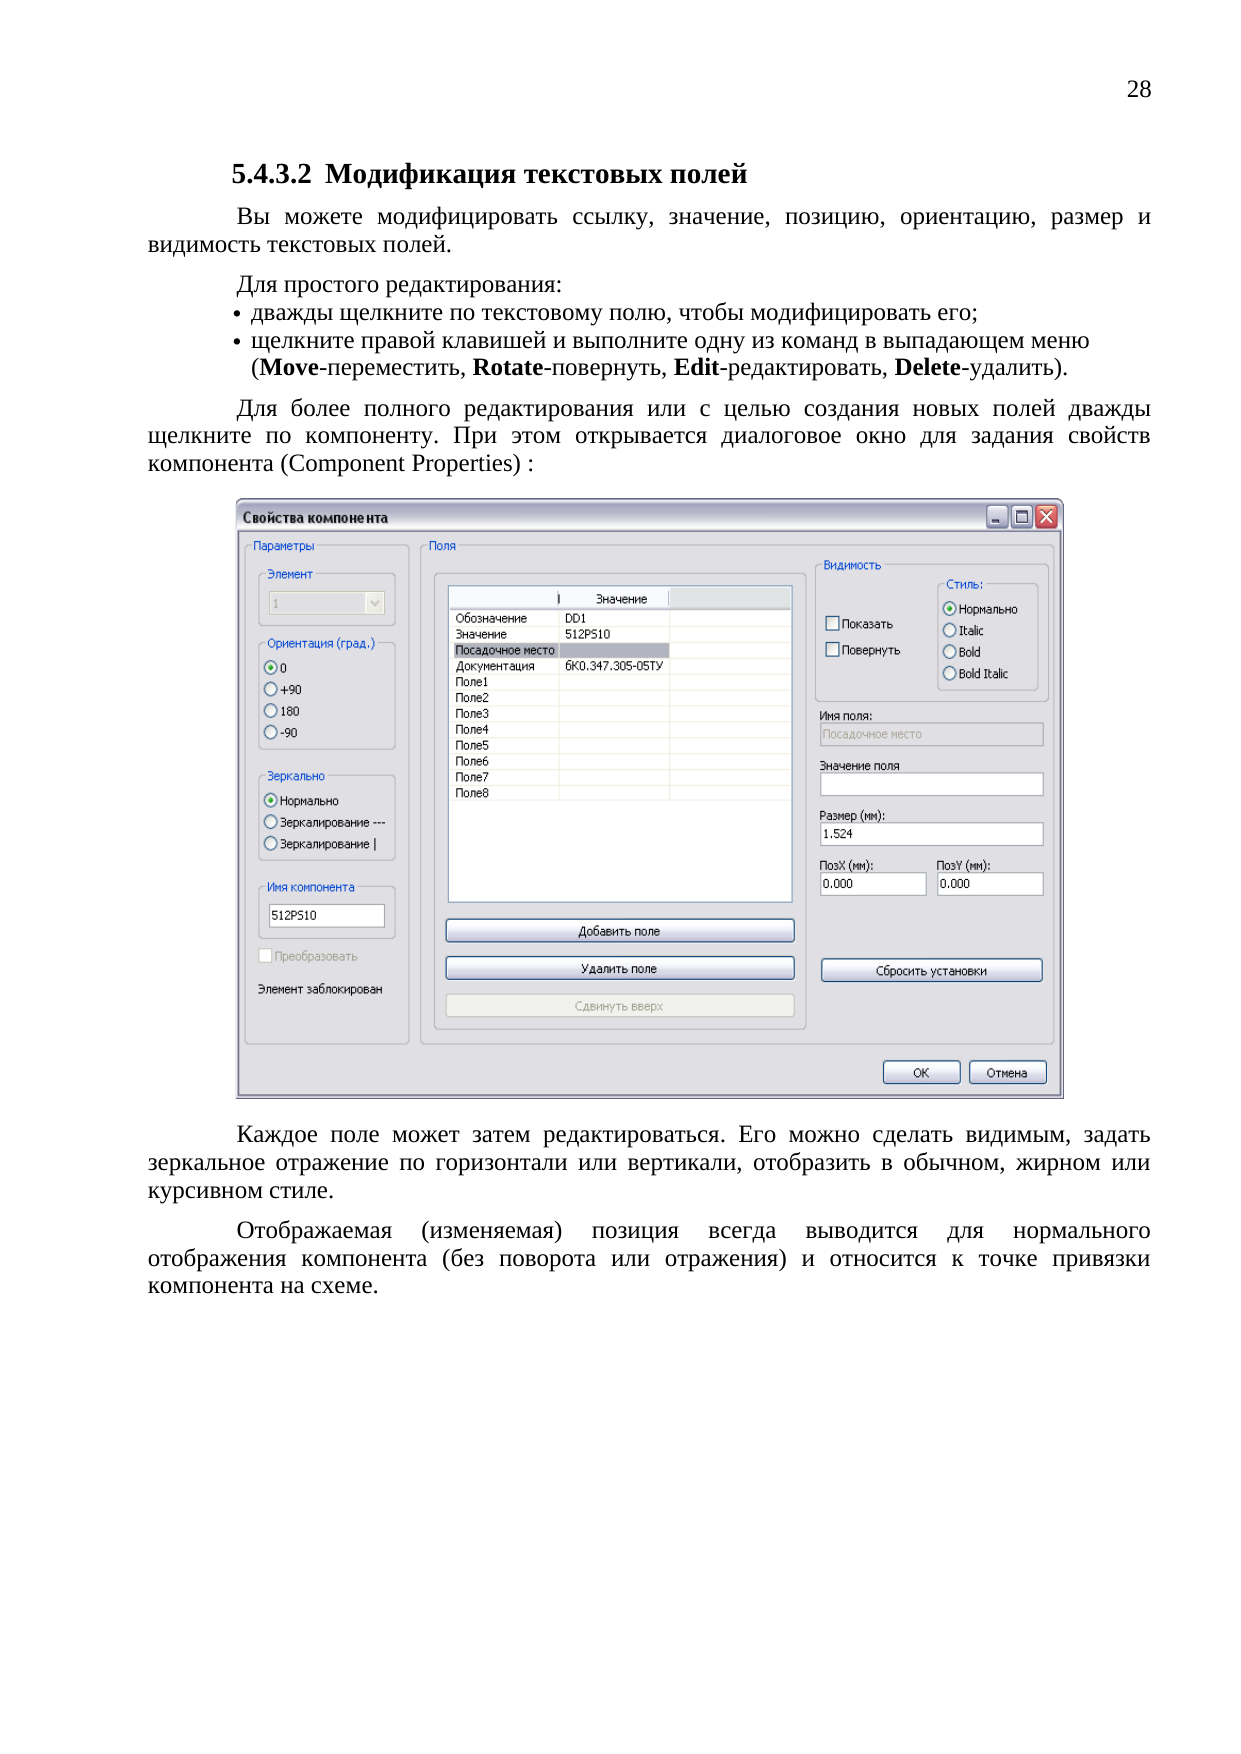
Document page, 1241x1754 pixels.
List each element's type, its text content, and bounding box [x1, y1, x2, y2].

text Для простого редактирования: [148, 270, 1152, 298]
text Для более полного редактирования или с целью создания новых полей дважды щелкните по компоненту. При этом открывается диалоговое окно для задания свойств компонента (Component Properties) : [148, 394, 1152, 477]
subtitle Модификация текстовых полей [231, 158, 1152, 190]
list дважды щелкните по текстовому полю, чтобы модифицировать его; [234, 298, 1152, 326]
picture [235, 498, 1064, 1099]
text Вы можете модифицировать ссылку, значение, позицию, ориентацию, размер и видимость текстовых полей. [148, 202, 1152, 258]
list щелкните правой клавишей и выполните одну из команд в выпадающем меню (Move-переместить, Rotate-повернуть, Edit-редактировать, Delete-удалить). [234, 326, 1152, 381]
text Каждое поле может затем редактироваться. Его можно сделать видимым, задать зеркальное отражение по горизонтали или вертикали, отобразить в обычном, жирном или курсивном стиле. [148, 1120, 1152, 1203]
text Отображаемая (изменяемая) позиция всегда выводится для нормального отображения компонента (без поворота или отражения) и относится к точке привязки компонента на схеме. [148, 1216, 1152, 1299]
